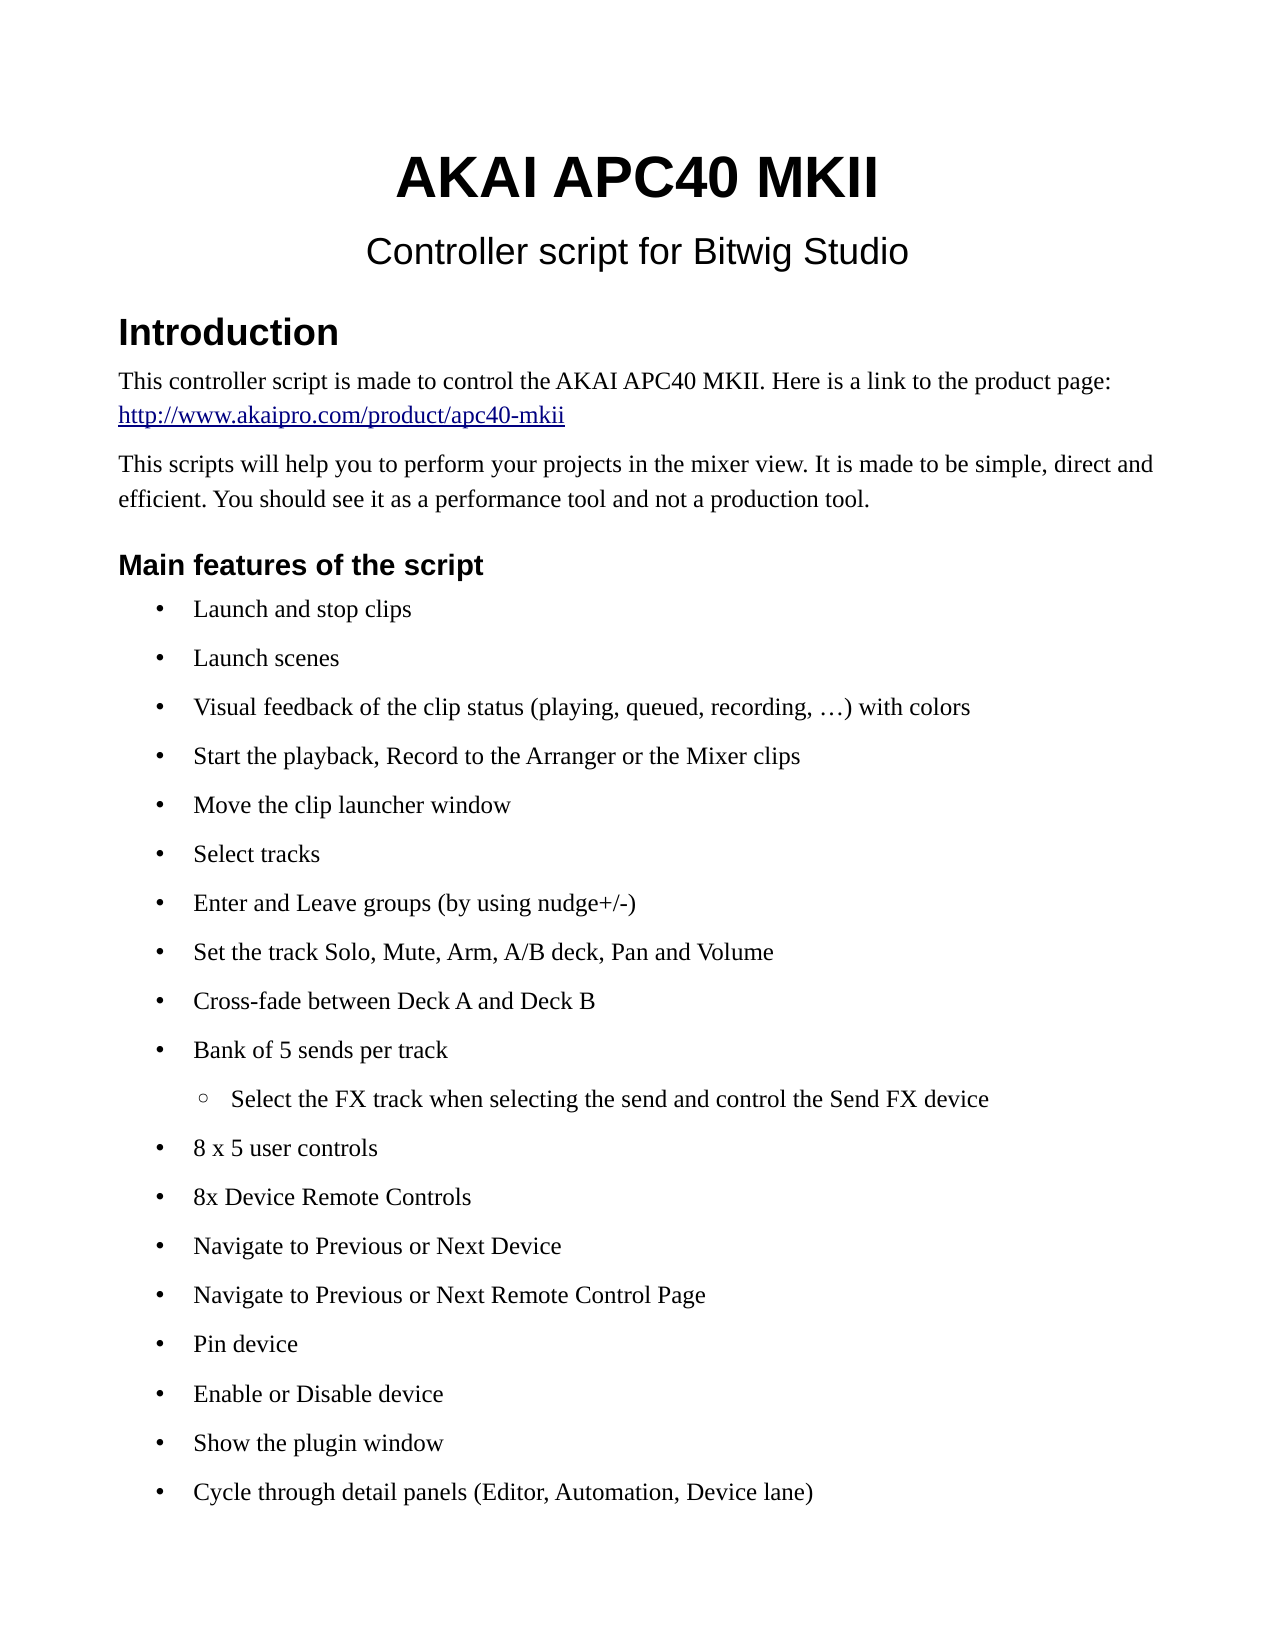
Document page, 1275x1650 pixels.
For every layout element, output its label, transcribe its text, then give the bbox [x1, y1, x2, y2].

list Show the plugin window [156, 1428, 1157, 1456]
subtitle Introduction [118, 309, 1157, 353]
list 8x Device Remote Controls [156, 1182, 1157, 1211]
list Launch scenes [156, 643, 1157, 671]
list Navigate to Previous or Next Device [156, 1231, 1157, 1260]
list Cycle through detail panels (Editor, Automation, Device lane) [156, 1477, 1157, 1506]
subtitle Controller script for Bitwig Studio [118, 229, 1157, 272]
list Select tracks [156, 839, 1157, 868]
title AKAI APC40 MKII [118, 143, 1157, 210]
list Enter and Leave groups (by using nudge+/-) [156, 888, 1157, 917]
text This scripts will help you to perform your projects in the mixer view. It is made to be simple, direct and efficient. You should see it as a performance tool and not a production tool. [118, 449, 1157, 512]
text This controller script is made to control the AKAI APC40 MKII. Here is a link to the product page: http://www.akaipro.com/product/apc40-mkii [118, 366, 1157, 429]
list Visual feedback of the clip status (playing, queued, recording, …) with colors [156, 692, 1157, 721]
list Launch and stop clips [156, 594, 1157, 622]
list 8 x 5 user controls [156, 1133, 1157, 1162]
list Bank of 5 sends per track [156, 1035, 1157, 1064]
list Pin device [156, 1329, 1157, 1358]
list Cross-fade between Deck A and Deck B [156, 986, 1157, 1015]
list Start the playback, Record to the Arranger or the Mixer clips [156, 741, 1157, 769]
list Set the track Solo, Mute, Arm, A/B deck, Pan and Volume [156, 937, 1157, 966]
list Select the FX track when selecting the send and control the Send FX device [193, 1084, 1157, 1113]
list Move the clip launcher window [156, 790, 1157, 819]
list Enable or Disable device [156, 1379, 1157, 1407]
subtitle Main features of the script [118, 547, 1157, 581]
list Navigate to Previous or Next Remote Control Page [156, 1281, 1157, 1309]
